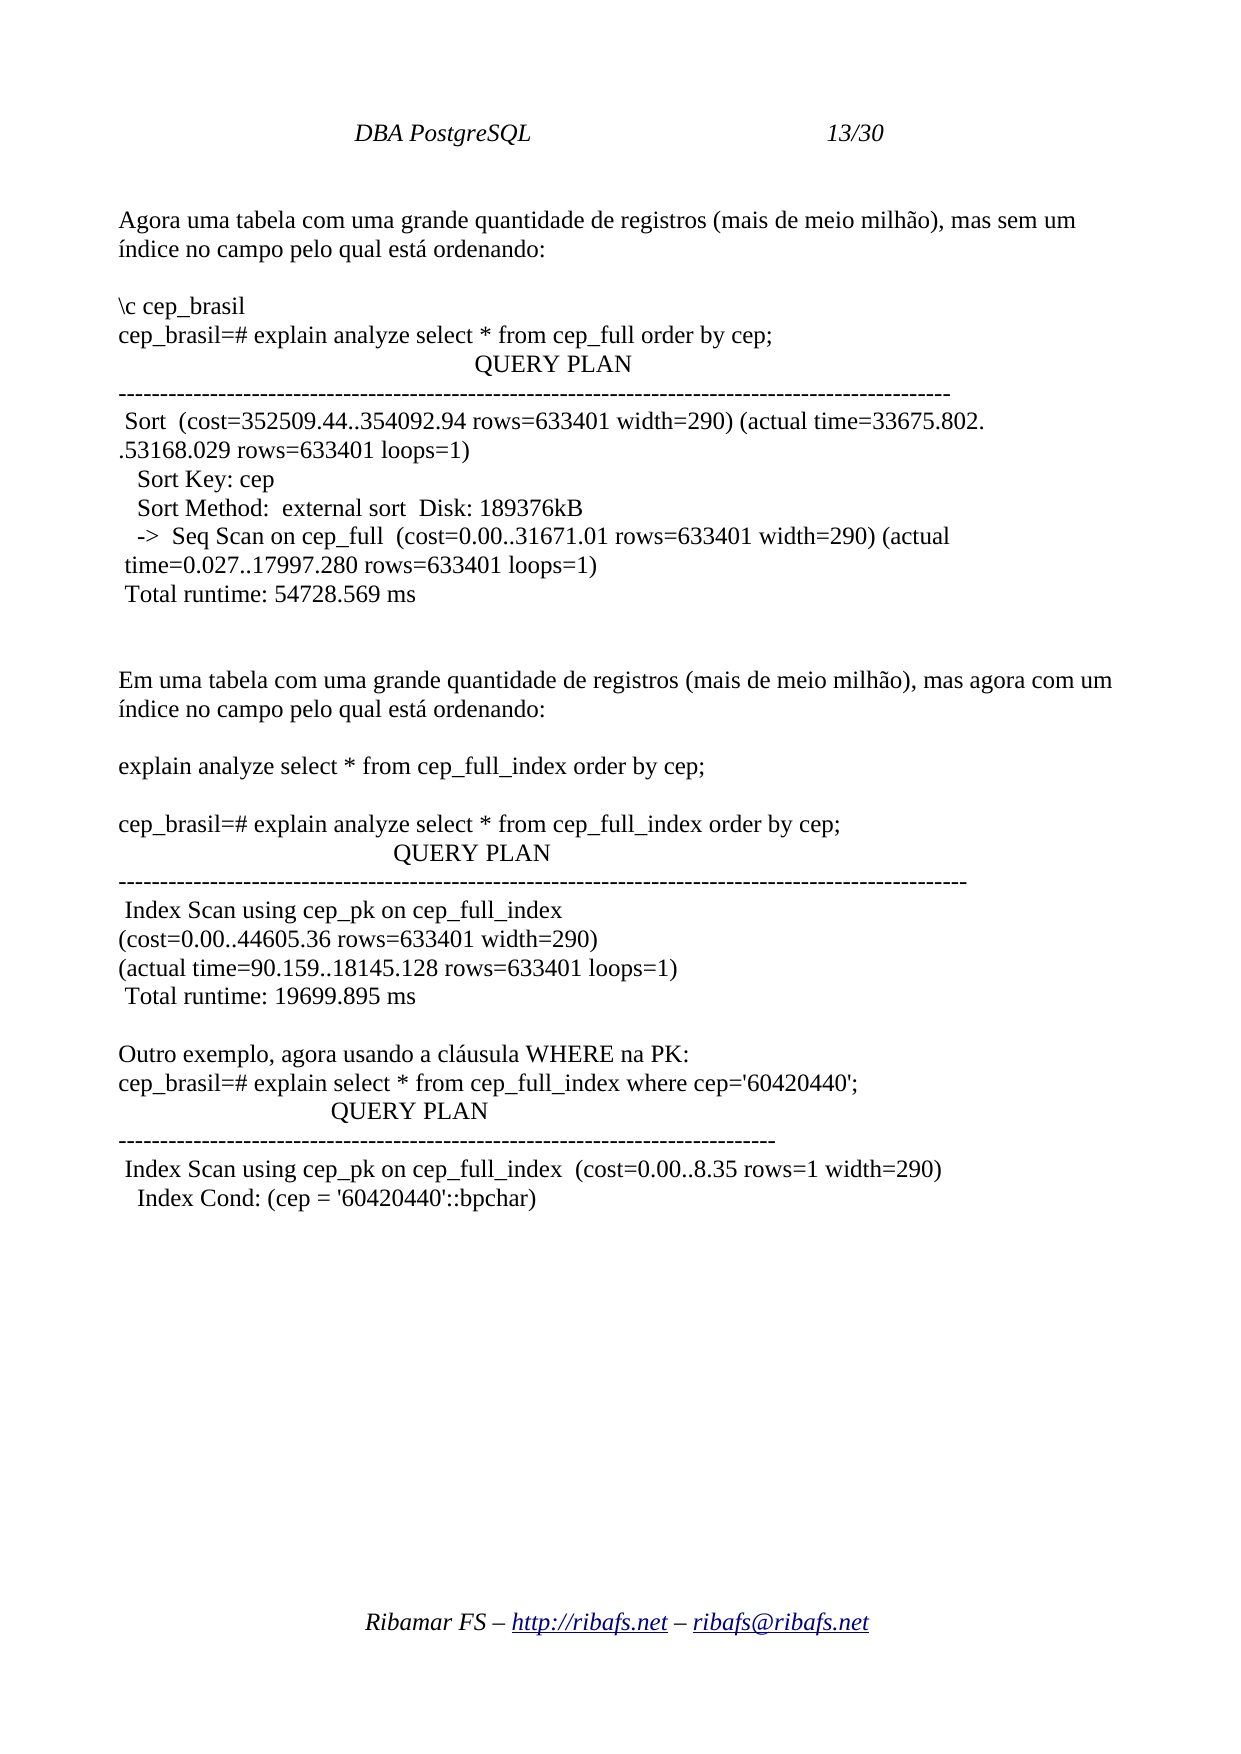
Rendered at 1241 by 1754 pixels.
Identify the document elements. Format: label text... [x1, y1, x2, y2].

text time=0.027..17997.280 rows=633401 loops=1) [118, 550, 1122, 579]
text Outro exemplo, agora usando a cláusula WHERE na PK: [118, 1039, 1122, 1068]
text cep_brasil=# explain analyze select * from cep_full_index order by cep; [118, 809, 1122, 838]
text Sort Key: cep [118, 464, 1122, 493]
text cep_brasil=# explain analyze select * from cep_full order by cep; [118, 320, 1122, 349]
text Sort (cost=352509.44..354092.94 rows=633401 width=290) (actual time=33675.802. [118, 406, 1122, 435]
text cep_brasil=# explain select * from cep_full_index where cep='60420440'; [118, 1068, 1122, 1096]
text explain analyze select * from cep_full_index order by cep; [118, 751, 1122, 780]
text ------------------------------------------------------------------------------------------------------ [118, 866, 1122, 895]
text Em uma tabela com uma grande quantidade de registros (mais de meio milhão), mas agora com um índice no campo pelo qual está ordenando: [118, 665, 1122, 723]
text ------------------------------------------------------------------------------- [118, 1125, 1122, 1154]
text Index Scan using cep_pk on cep_full_index (cost=0.00..8.35 rows=1 width=290) [118, 1154, 1122, 1183]
text Index Cond: (cep = '60420440'::bpchar) [118, 1183, 1122, 1211]
text Total runtime: 54728.569 ms [118, 579, 1122, 608]
text QUERY PLAN [118, 1096, 1122, 1125]
text Agora uma tabela com uma grande quantidade de registros (mais de meio milhão), mas sem um índice no campo pelo qual está ordenando: [118, 205, 1122, 263]
text ---------------------------------------------------------------------------------------------------- [118, 378, 1122, 406]
text -> Seq Scan on cep_full (cost=0.00..31671.01 rows=633401 width=290) (actual [118, 521, 1122, 550]
text Sort Method: external sort Disk: 189376kB [118, 493, 1122, 521]
text Total runtime: 19699.895 ms [118, 981, 1122, 1010]
text \c cep_brasil [118, 291, 1122, 320]
text (cost=0.00..44605.36 rows=633401 width=290) [118, 924, 1122, 953]
text QUERY PLAN [118, 838, 1122, 866]
text (actual time=90.159..18145.128 rows=633401 loops=1) [118, 953, 1122, 981]
text QUERY PLAN [118, 349, 1122, 378]
text Index Scan using cep_pk on cep_full_index [118, 895, 1122, 924]
text .53168.029 rows=633401 loops=1) [118, 435, 1122, 464]
